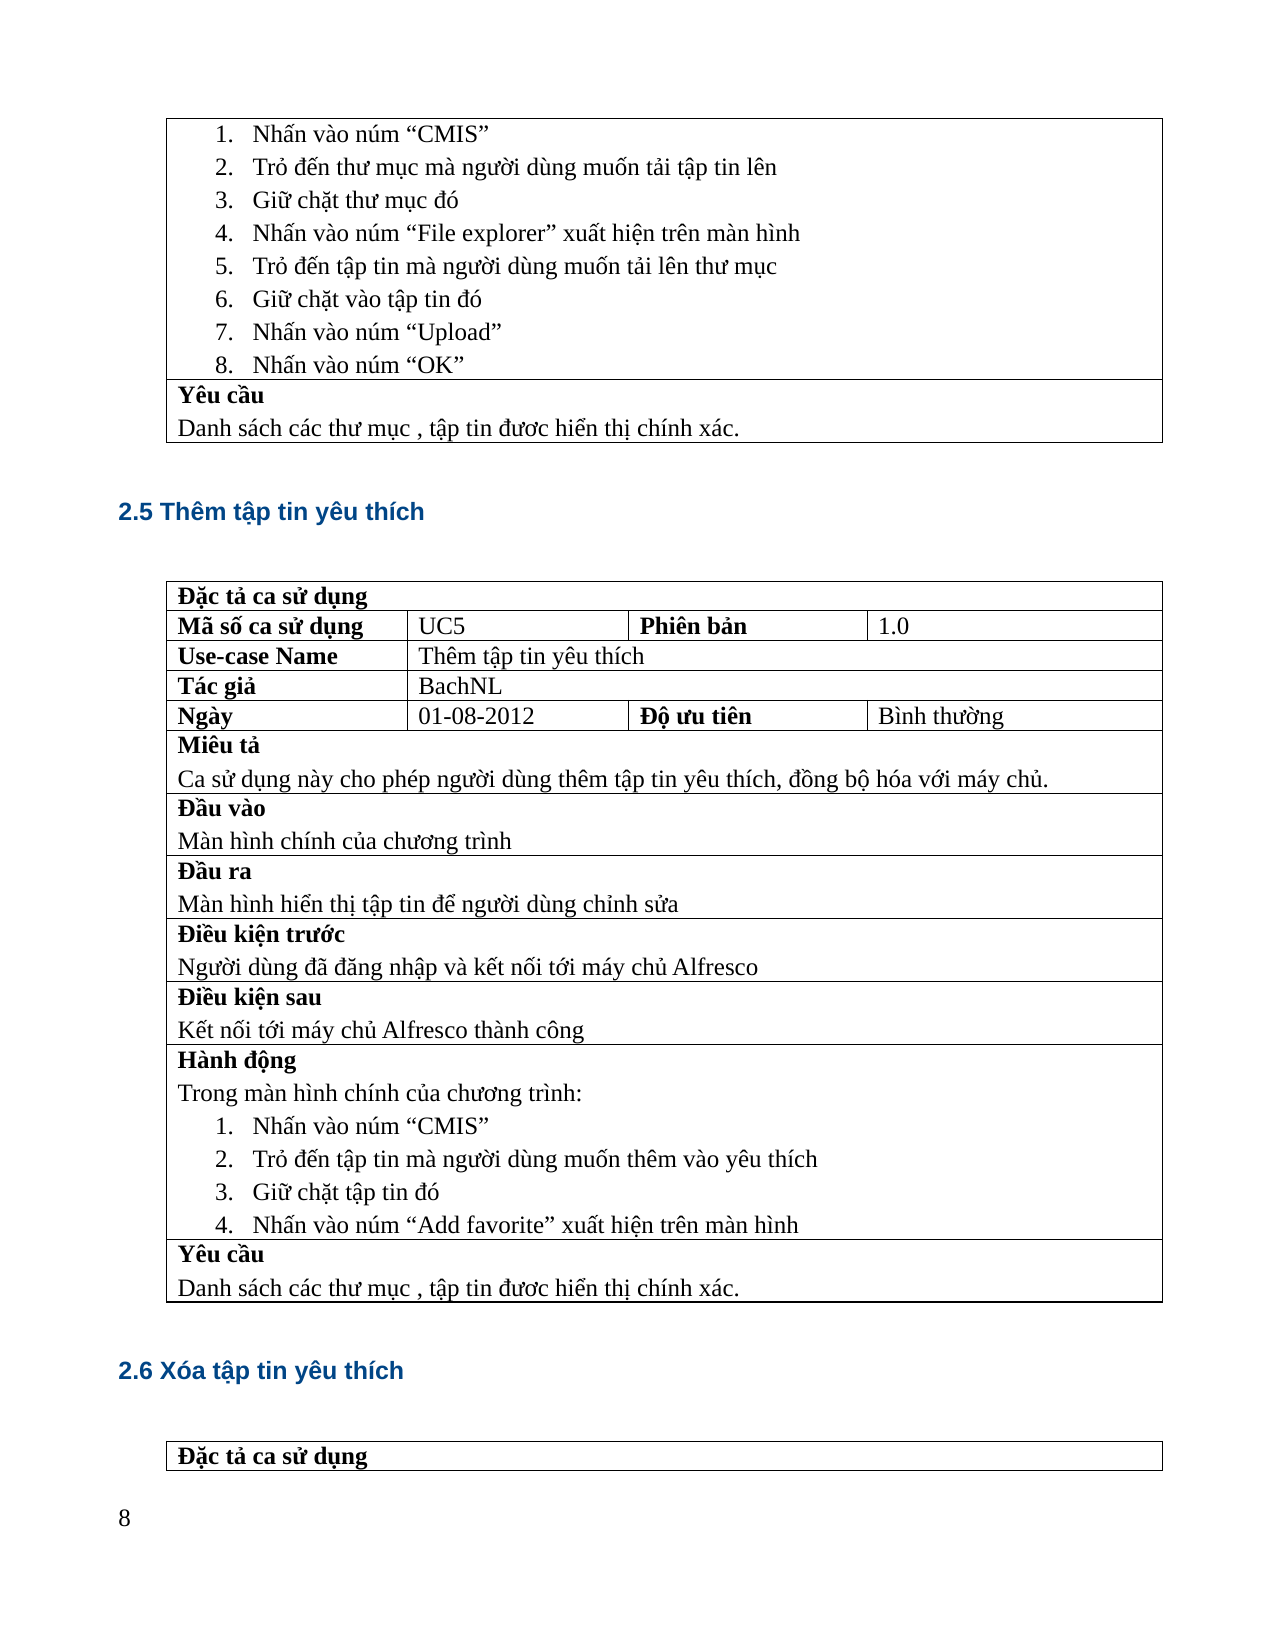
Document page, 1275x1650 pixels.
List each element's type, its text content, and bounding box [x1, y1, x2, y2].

table_cell Yêu cầu Danh sách các thư mục , tập tin đươc hiển thị chính xác. [167, 1240, 1162, 1301]
table_cell Độ ưu tiên [629, 701, 867, 729]
list 2.6 Xóa tập tin yêu thích [118, 1356, 1157, 1385]
table_cell Tác giả [167, 671, 407, 700]
table_cell Use-case Name [167, 641, 407, 670]
table_cell Miêu tả Ca sử dụng này cho phép người dùng thêm tập tin yêu thích, đồng bộ hóa với máy chủ. [167, 731, 1162, 792]
table_cell Đầu vào Màn hình chính của chương trình [167, 794, 1162, 855]
table_cell Điều kiện sau Kết nối tới máy chủ Alfresco thành công [167, 982, 1162, 1044]
table_cell BachNL [408, 671, 1162, 700]
table_cell Bình thường [868, 701, 1162, 729]
table_cell Mã số ca sử dụng [167, 611, 407, 640]
table_cell Đầu ra Màn hình hiển thị tập tin để người dùng chỉnh sửa [167, 856, 1162, 918]
table_cell Ngày [167, 701, 407, 729]
table_cell Hành động Trong màn hình chính của chương trình: Nhấn vào núm “CMIS” Trỏ đến thư mục mà người dùng muốn tải tập tin lên Giữ chặt thư mục đó Nhấn vào núm “File explorer” xuất hiện trên màn hình Trỏ đến tập tin mà người dùng muốn tải lên thư mục Giữ chặt vào tập tin đó Nhấn vào núm “Upload” Nhấn vào núm “OK” [167, 119, 1162, 379]
table_cell 1.0 [868, 611, 1162, 640]
table_cell Thêm tập tin yêu thích [408, 641, 1162, 670]
table_cell 01-08-2012 [408, 701, 628, 729]
table_cell Phiên bản [629, 611, 867, 640]
table_header Đặc tả ca sử dụng [167, 1442, 1162, 1470]
table_cell Điều kiện trước Người dùng đã đăng nhập và kết nối tới máy chủ Alfresco [167, 919, 1162, 981]
list 2.5 Thêm tập tin yêu thích [118, 497, 1157, 526]
table_header Đặc tả ca sử dụng [167, 582, 1162, 610]
table_cell Hành động Trong màn hình chính của chương trình: Nhấn vào núm “CMIS” Trỏ đến tập tin mà người dùng muốn thêm vào yêu thích Giữ chặt tập tin đó Nhấn vào núm “Add favorite” xuất hiện trên màn hình [167, 1045, 1162, 1238]
table_cell UC5 [408, 611, 628, 640]
table_cell Yêu cầu Danh sách các thư mục , tập tin đươc hiển thị chính xác. [167, 380, 1162, 442]
